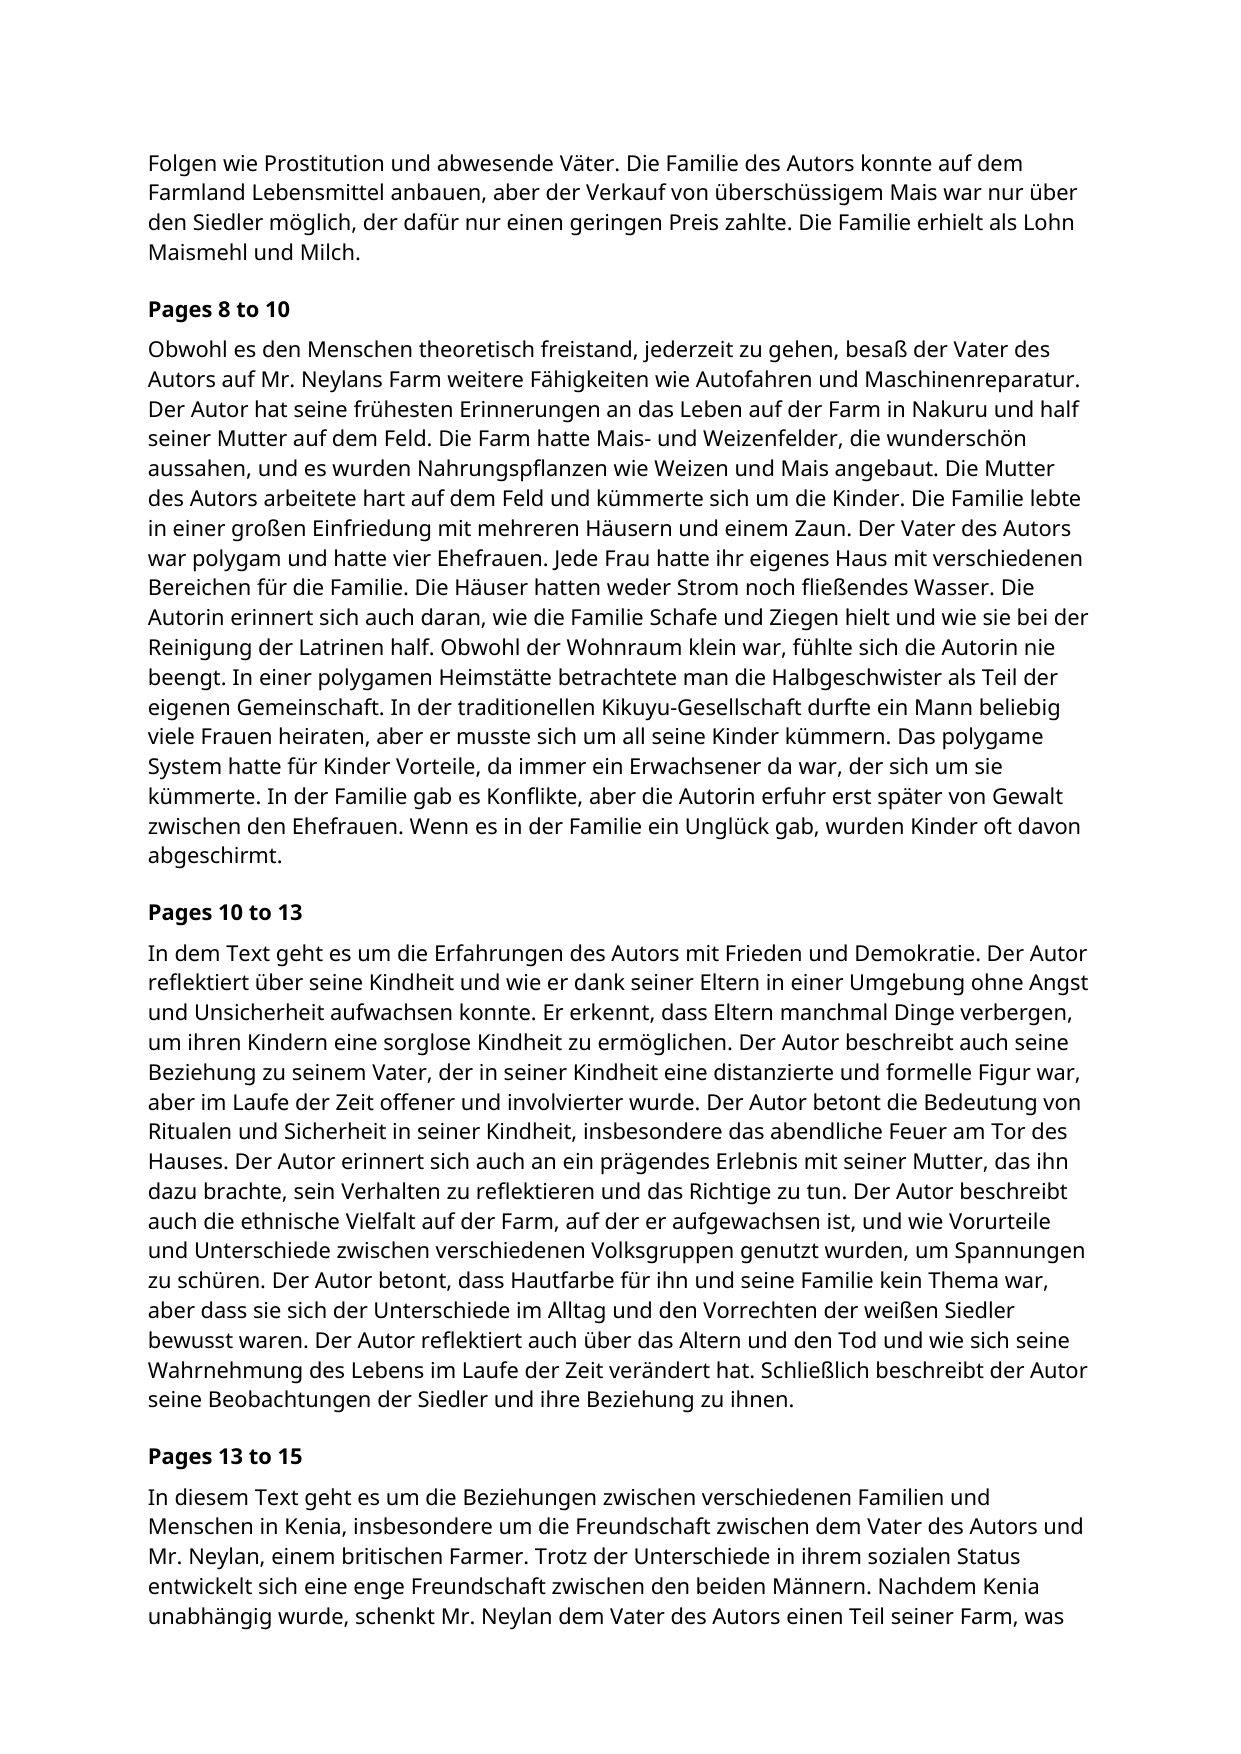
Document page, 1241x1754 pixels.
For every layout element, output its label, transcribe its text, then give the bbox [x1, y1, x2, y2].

title Pages 10 to 13 [148, 897, 1093, 927]
title Pages 8 to 10 [148, 294, 1093, 324]
title Pages 13 to 15 [148, 1441, 1093, 1471]
text Obwohl es den Menschen theoretisch freistand, jederzeit zu gehen, besaß der Vater des Autors auf Mr. Neylans Farm weitere Fähigkeiten wie Autofahren und Maschinenreparatur. Der Autor hat seine frühesten Erinnerungen an das Leben auf der Farm in Nakuru und half seiner Mutter auf dem Feld. Die Farm hatte Mais- und Weizenfelder, die wunderschön aussahen, und es wurden Nahrungspflanzen wie Weizen und Mais angebaut. Die Mutter des Autors arbeitete hart auf dem Feld und kümmerte sich um die Kinder. Die Familie lebte in einer großen Einfriedung mit mehreren Häusern und einem Zaun. Der Vater des Autors war polygam und hatte vier Ehefrauen. Jede Frau hatte ihr eigenes Haus mit verschiedenen Bereichen für die Familie. Die Häuser hatten weder Strom noch fließendes Wasser. Die Autorin erinnert sich auch daran, wie die Familie Schafe und Ziegen hielt und wie sie bei der Reinigung der Latrinen half. Obwohl der Wohnraum klein war, fühlte sich die Autorin nie beengt. In einer polygamen Heimstätte betrachtete man die Halbgeschwister als Teil der eigenen Gemeinschaft. In der traditionellen Kikuyu-Gesellschaft durfte ein Mann beliebig viele Frauen heiraten, aber er musste sich um all seine Kinder kümmern. Das polygame System hatte für Kinder Vorteile, da immer ein Erwachsener da war, der sich um sie kümmerte. In der Familie gab es Konflikte, aber die Autorin erfuhr erst später von Gewalt zwischen den Ehefrauen. Wenn es in der Familie ein Unglück gab, wurden Kinder oft davon abgeschirmt. [148, 334, 1093, 870]
text In diesem Text geht es um die Beziehungen zwischen verschiedenen Familien und Menschen in Kenia, insbesondere um die Freundschaft zwischen dem Vater des Autors und Mr. Neylan, einem britischen Farmer. Trotz der Unterschiede in ihrem sozialen Status entwickelt sich eine enge Freundschaft zwischen den beiden Männern. Nachdem Kenia unabhängig wurde, schenkt Mr. Neylan dem Vater des Autors einen Teil seiner Farm, was [148, 1482, 1093, 1631]
text Folgen wie Prostitution und abwesende Väter. Die Familie des Autors konnte auf dem Farmland Lebensmittel anbauen, aber der Verkauf von überschüssigem Mais war nur über den Siedler möglich, der dafür nur einen geringen Preis zahlte. Die Familie erhielt als Lohn Maismehl und Milch. [148, 148, 1093, 267]
text In dem Text geht es um die Erfahrungen des Autors mit Frieden und Demokratie. Der Autor reflektiert über seine Kindheit und wie er dank seiner Eltern in einer Umgebung ohne Angst und Unsicherheit aufwachsen konnte. Er erkennt, dass Eltern manchmal Dinge verbergen, um ihren Kindern eine sorglose Kindheit zu ermöglichen. Der Autor beschreibt auch seine Beziehung zu seinem Vater, der in seiner Kindheit eine distanzierte und formelle Figur war, aber im Laufe der Zeit offener und involvierter wurde. Der Autor betont die Bedeutung von Ritualen und Sicherheit in seiner Kindheit, insbesondere das abendliche Feuer am Tor des Hauses. Der Autor erinnert sich auch an ein prägendes Erlebnis mit seiner Mutter, das ihn dazu brachte, sein Verhalten zu reflektieren und das Richtige zu tun. Der Autor beschreibt auch die ethnische Vielfalt auf der Farm, auf der er aufgewachsen ist, und wie Vorurteile und Unterschiede zwischen verschiedenen Volksgruppen genutzt wurden, um Spannungen zu schüren. Der Autor betont, dass Hautfarbe für ihn und seine Familie kein Thema war, aber dass sie sich der Unterschiede im Alltag und den Vorrechten der weißen Siedler bewusst waren. Der Autor reflektiert auch über das Altern und den Tod und wie sich seine Wahrnehmung des Lebens im Laufe der Zeit verändert hat. Schließlich beschreibt der Autor seine Beobachtungen der Siedler und ihre Beziehung zu ihnen. [148, 938, 1093, 1414]
